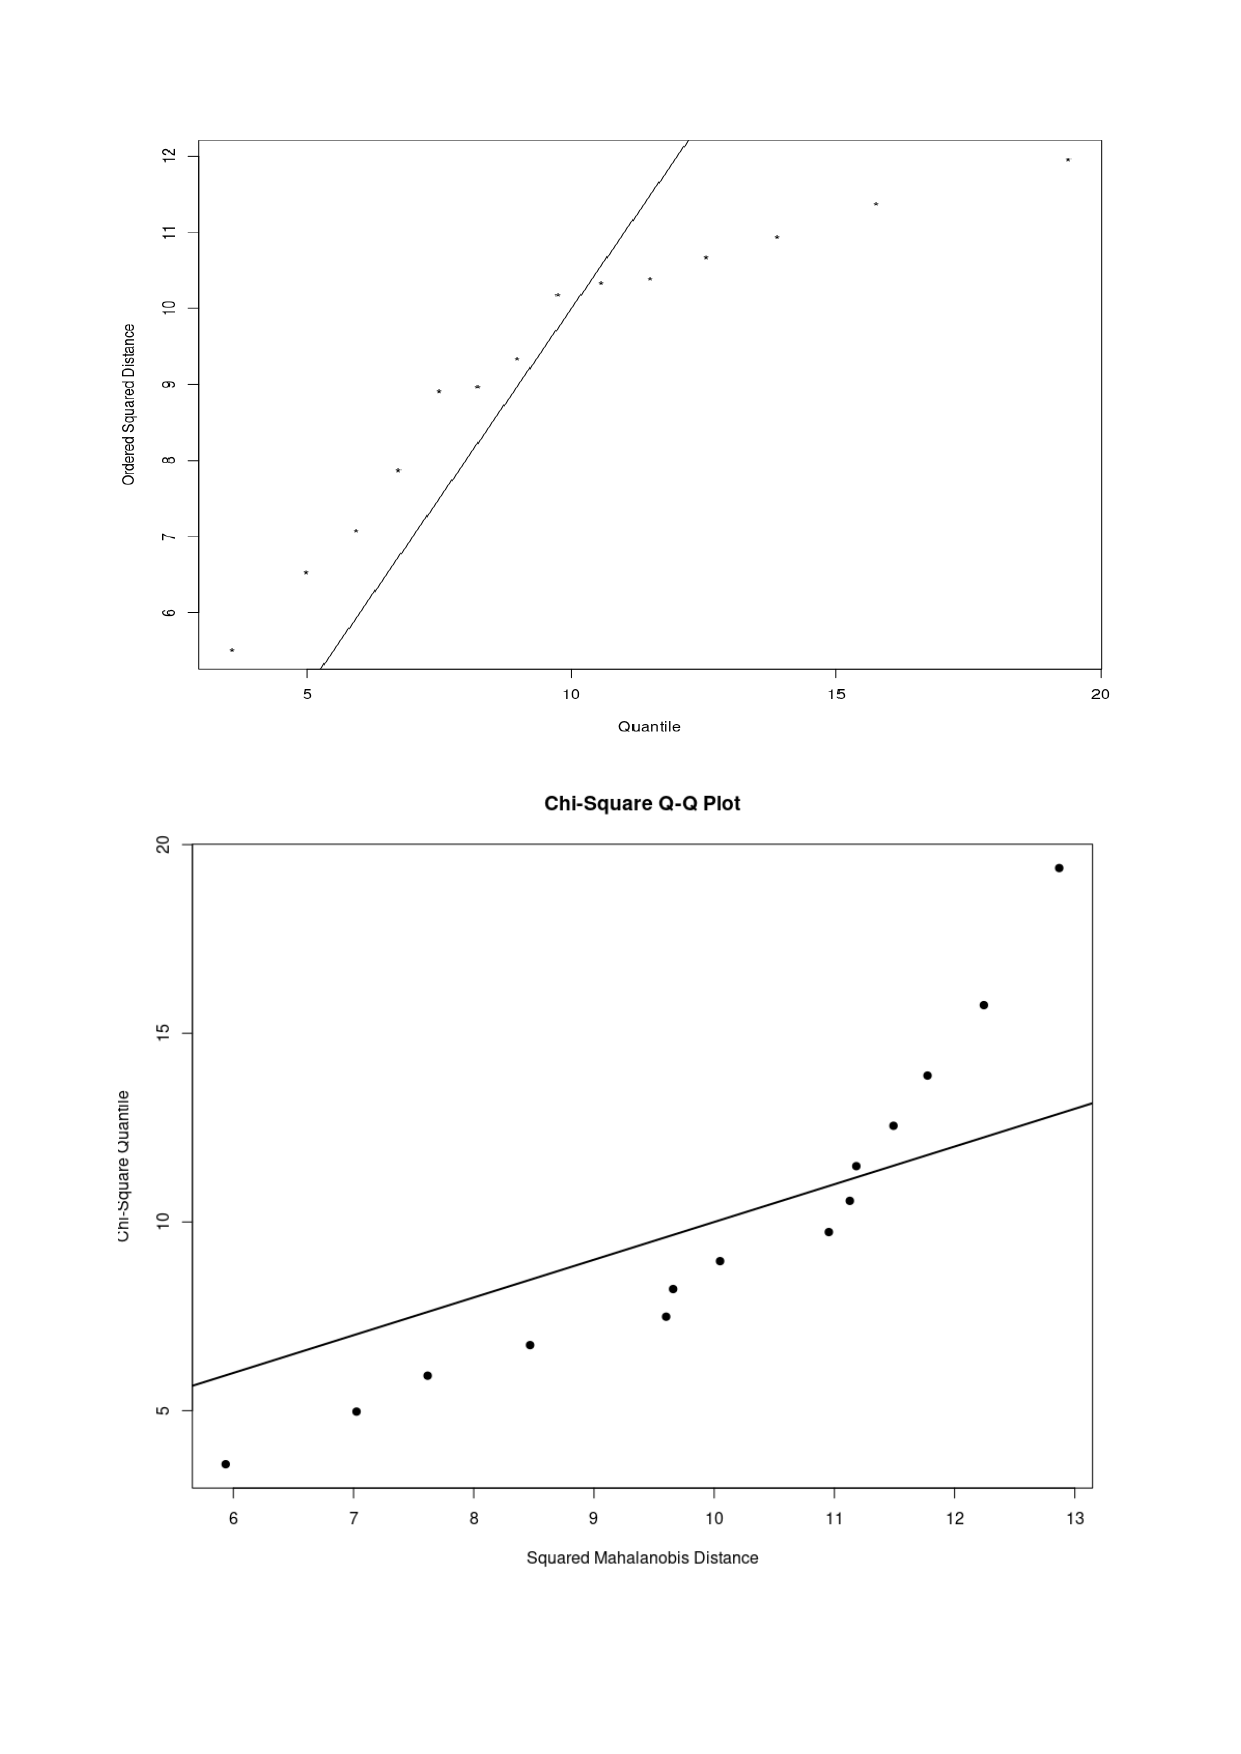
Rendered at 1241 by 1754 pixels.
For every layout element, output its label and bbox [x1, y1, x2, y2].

picture [118, 772, 1123, 1574]
picture [118, 118, 1123, 743]
